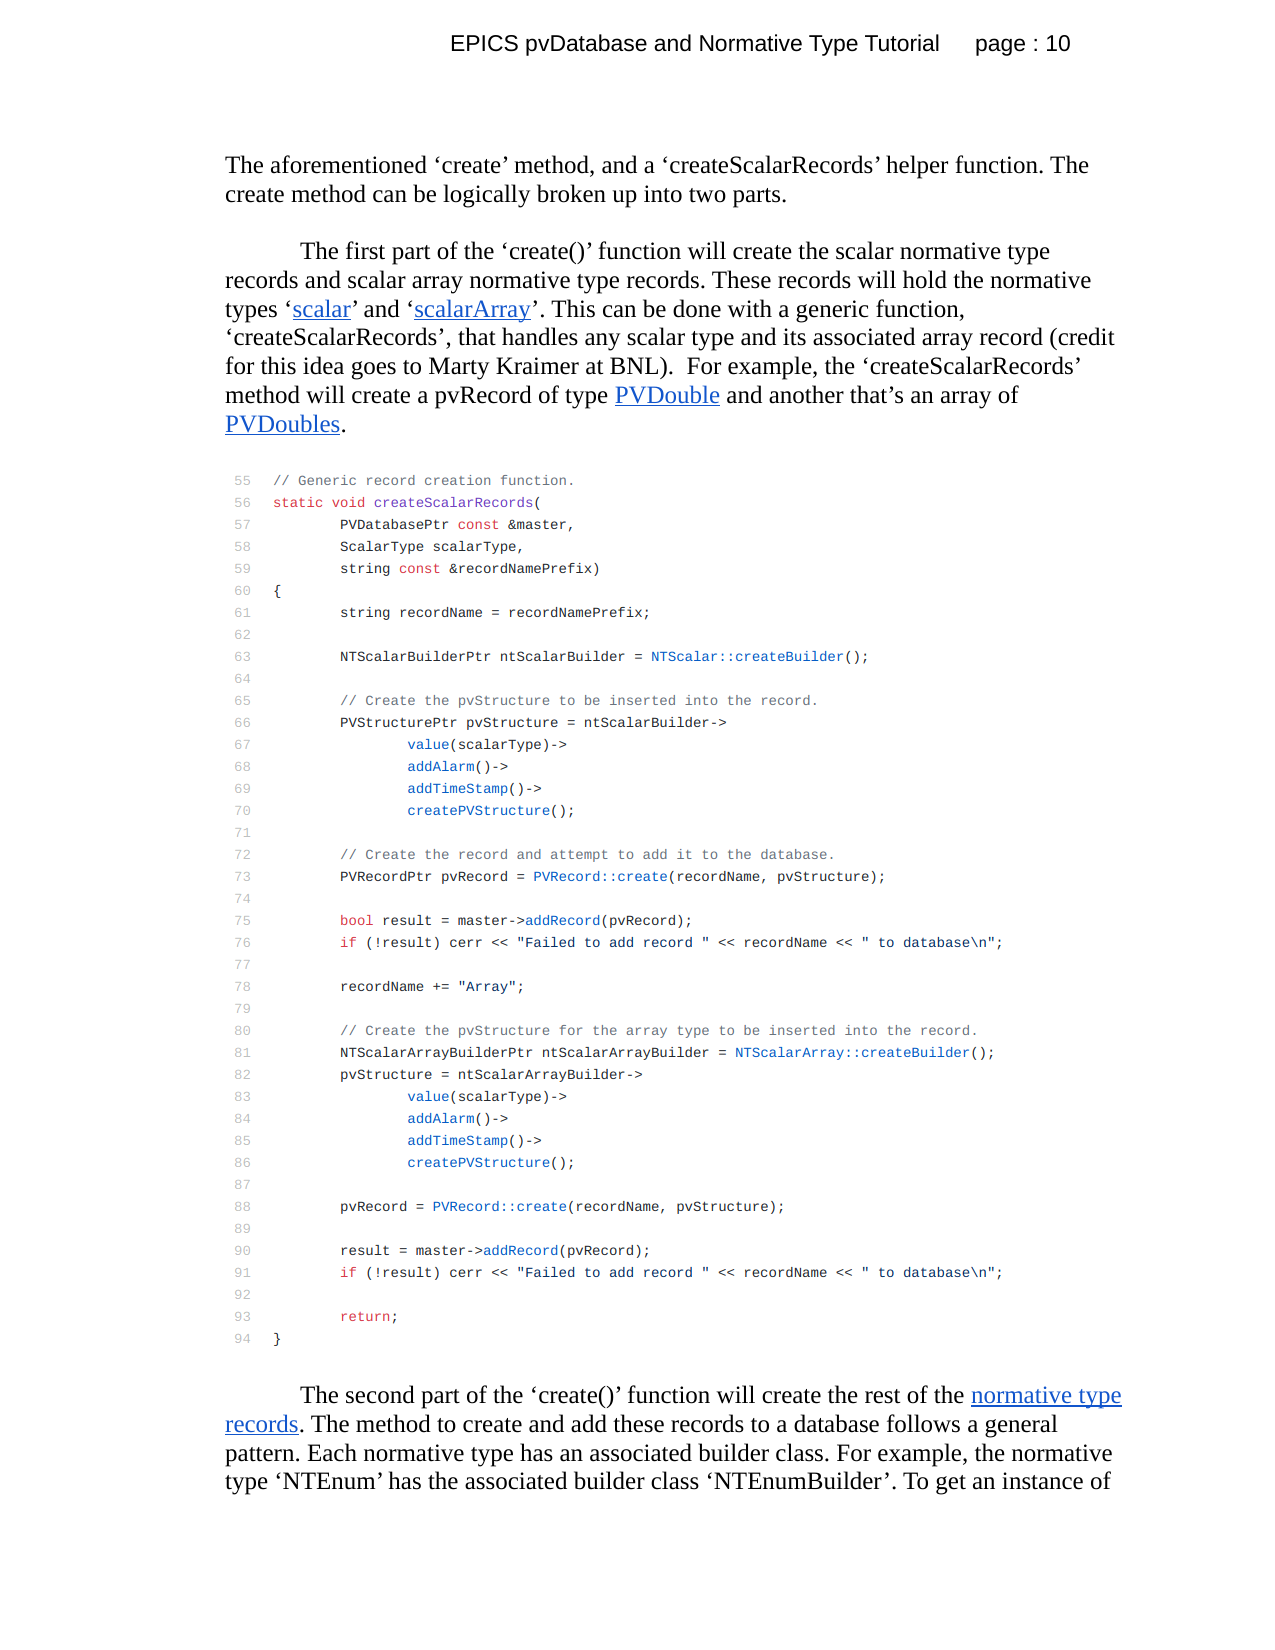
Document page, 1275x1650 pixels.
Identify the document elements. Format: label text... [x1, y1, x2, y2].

text The first part of the ‘create()’ function will create the scalar normative type records and scalar array normative type records. These records will hold the normative types ‘scalar’ and ‘scalarArray’. This can be done with a generic function, ‘createScalarRecords’, that handles any scalar type and its associated array record (credit for this idea goes to Marty Kraimer at BNL). For example, the ‘createScalarRecords’ method will create a pvRecord of type PVDouble and another that’s an array of PVDoubles. [225, 236, 1125, 437]
picture [225, 466, 1112, 1352]
text The aforementioned ‘create’ method, and a ‘createScalarRecords’ helper function. The create method can be logically broken up into two parts. [225, 150, 1125, 207]
text The second part of the ‘create()’ function will create the rest of the normative type records. The method to create and add these records to a database follows a general pattern. Each normative type has an associated builder class. For example, the normative type ‘NTEnum’ has the associated builder class ‘NTEnumBuilder’. To get an instance of [225, 1380, 1125, 1495]
